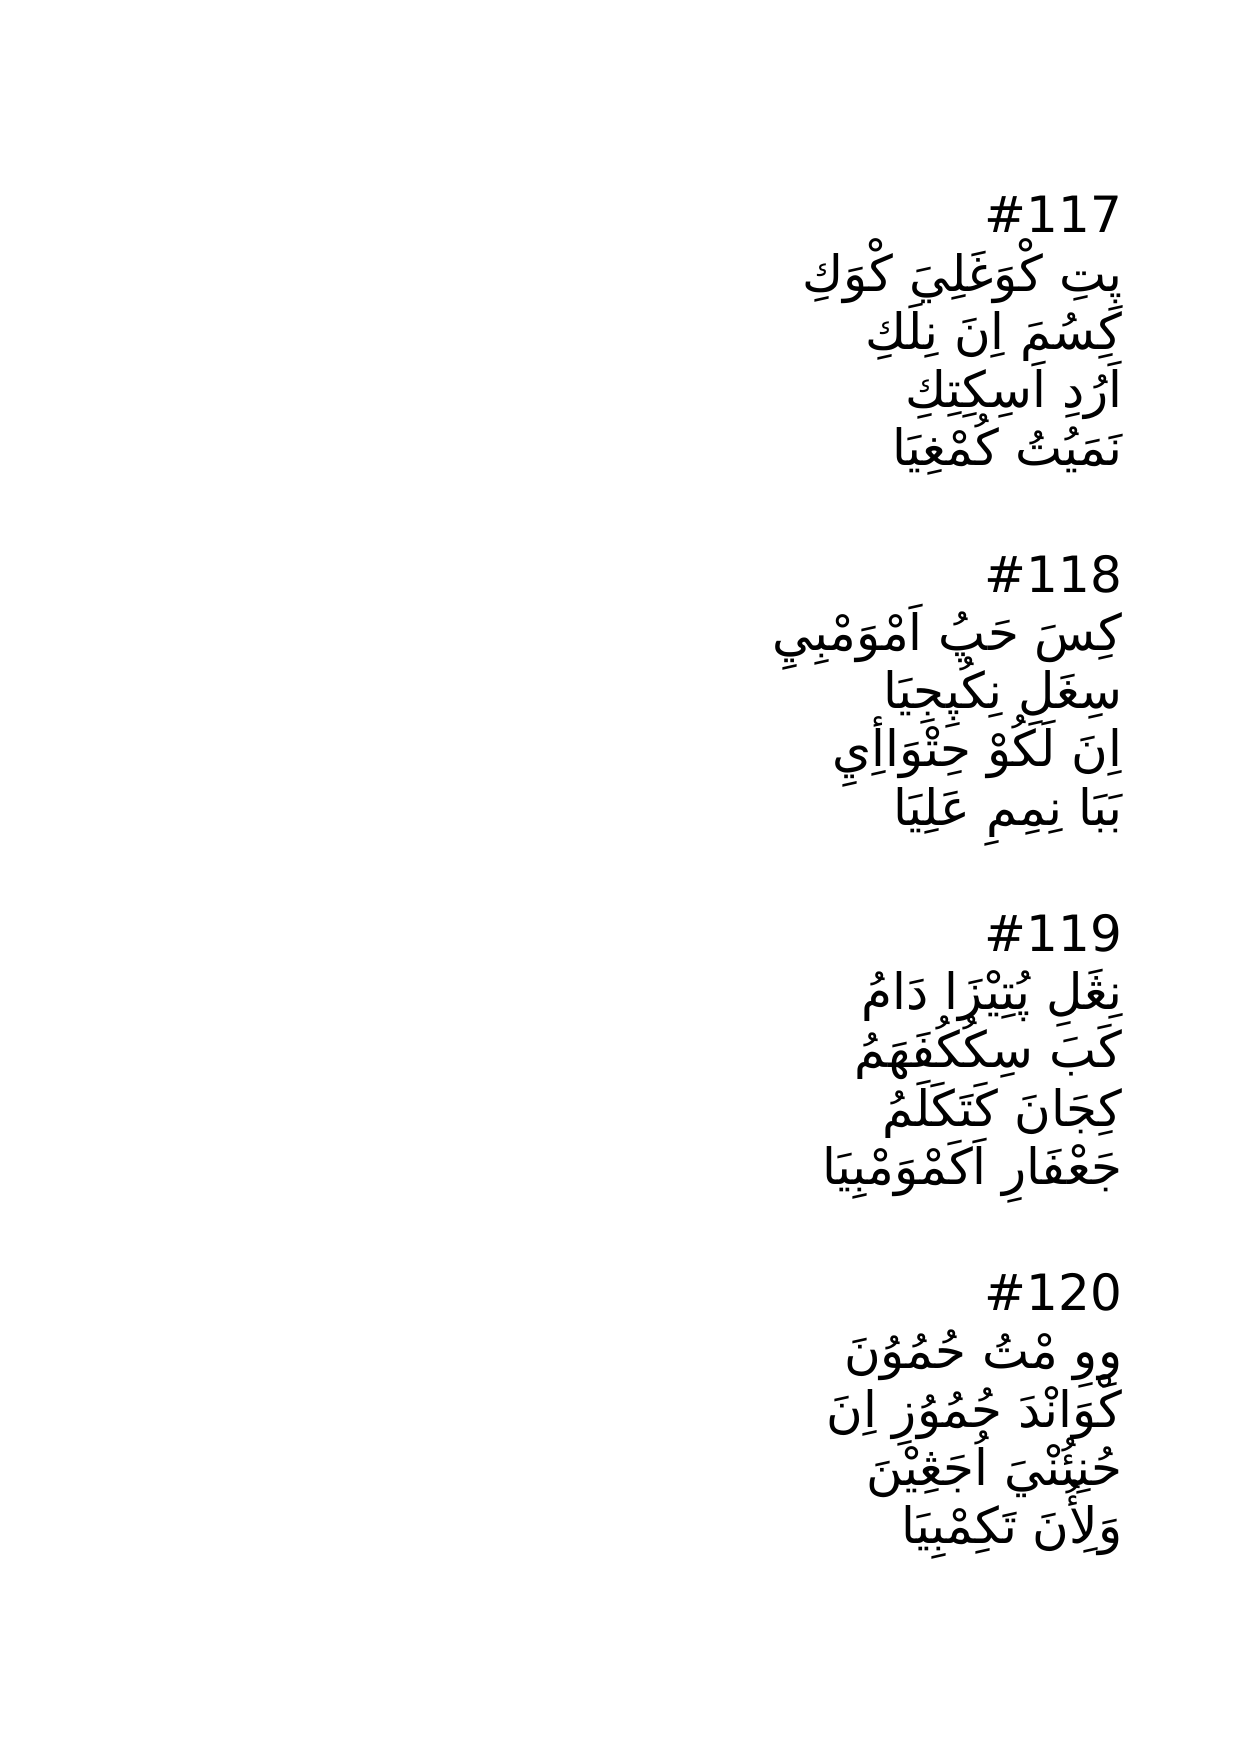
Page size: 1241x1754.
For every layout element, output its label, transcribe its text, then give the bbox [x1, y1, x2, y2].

text سِغَلِ نِكُپِجِيَا [118, 662, 1122, 720]
text #117 [118, 186, 1122, 244]
text اِنَ لَكُوْ حِتْوَاأِيِ [118, 720, 1122, 778]
text اَرُدِ اَسِكِتِكِ [118, 361, 1122, 419]
text كَبَ سِكُكُفَهَمُ [118, 1021, 1122, 1079]
text #120 [118, 1264, 1122, 1322]
text حُنِئُنْيَ اُجَڠِيْنَ [118, 1439, 1122, 1497]
text #118 [118, 546, 1122, 604]
text پِتِ كْوَغَلِيَ كْوَكِ [118, 244, 1122, 303]
text #119 [118, 905, 1122, 963]
text بَبَا نِمِمِ عَلِيَا [118, 778, 1122, 837]
text كْوَانْدَ حُمُوُزِ اِنَ [118, 1381, 1122, 1439]
text وِوِ مْتُ حُمُوُنَ [118, 1322, 1122, 1381]
text كِجَانَ كَتَكَلَمُ [118, 1079, 1122, 1138]
text كِسَ حَپُ اَمْوَمْبِيِ [118, 604, 1122, 662]
text كِسُمَ اِنَ نِلَكِ [118, 303, 1122, 361]
text نَمَيُتُ كُمْغِيَا [118, 419, 1122, 477]
text جَعْفَارِ اَكَمْوَمْبِيَا [118, 1138, 1122, 1196]
text وَلِأُنَ تَكِمْبِيَا [118, 1497, 1122, 1555]
text نِڠَلِ پُتِيْزَا دَامُ [118, 963, 1122, 1021]
